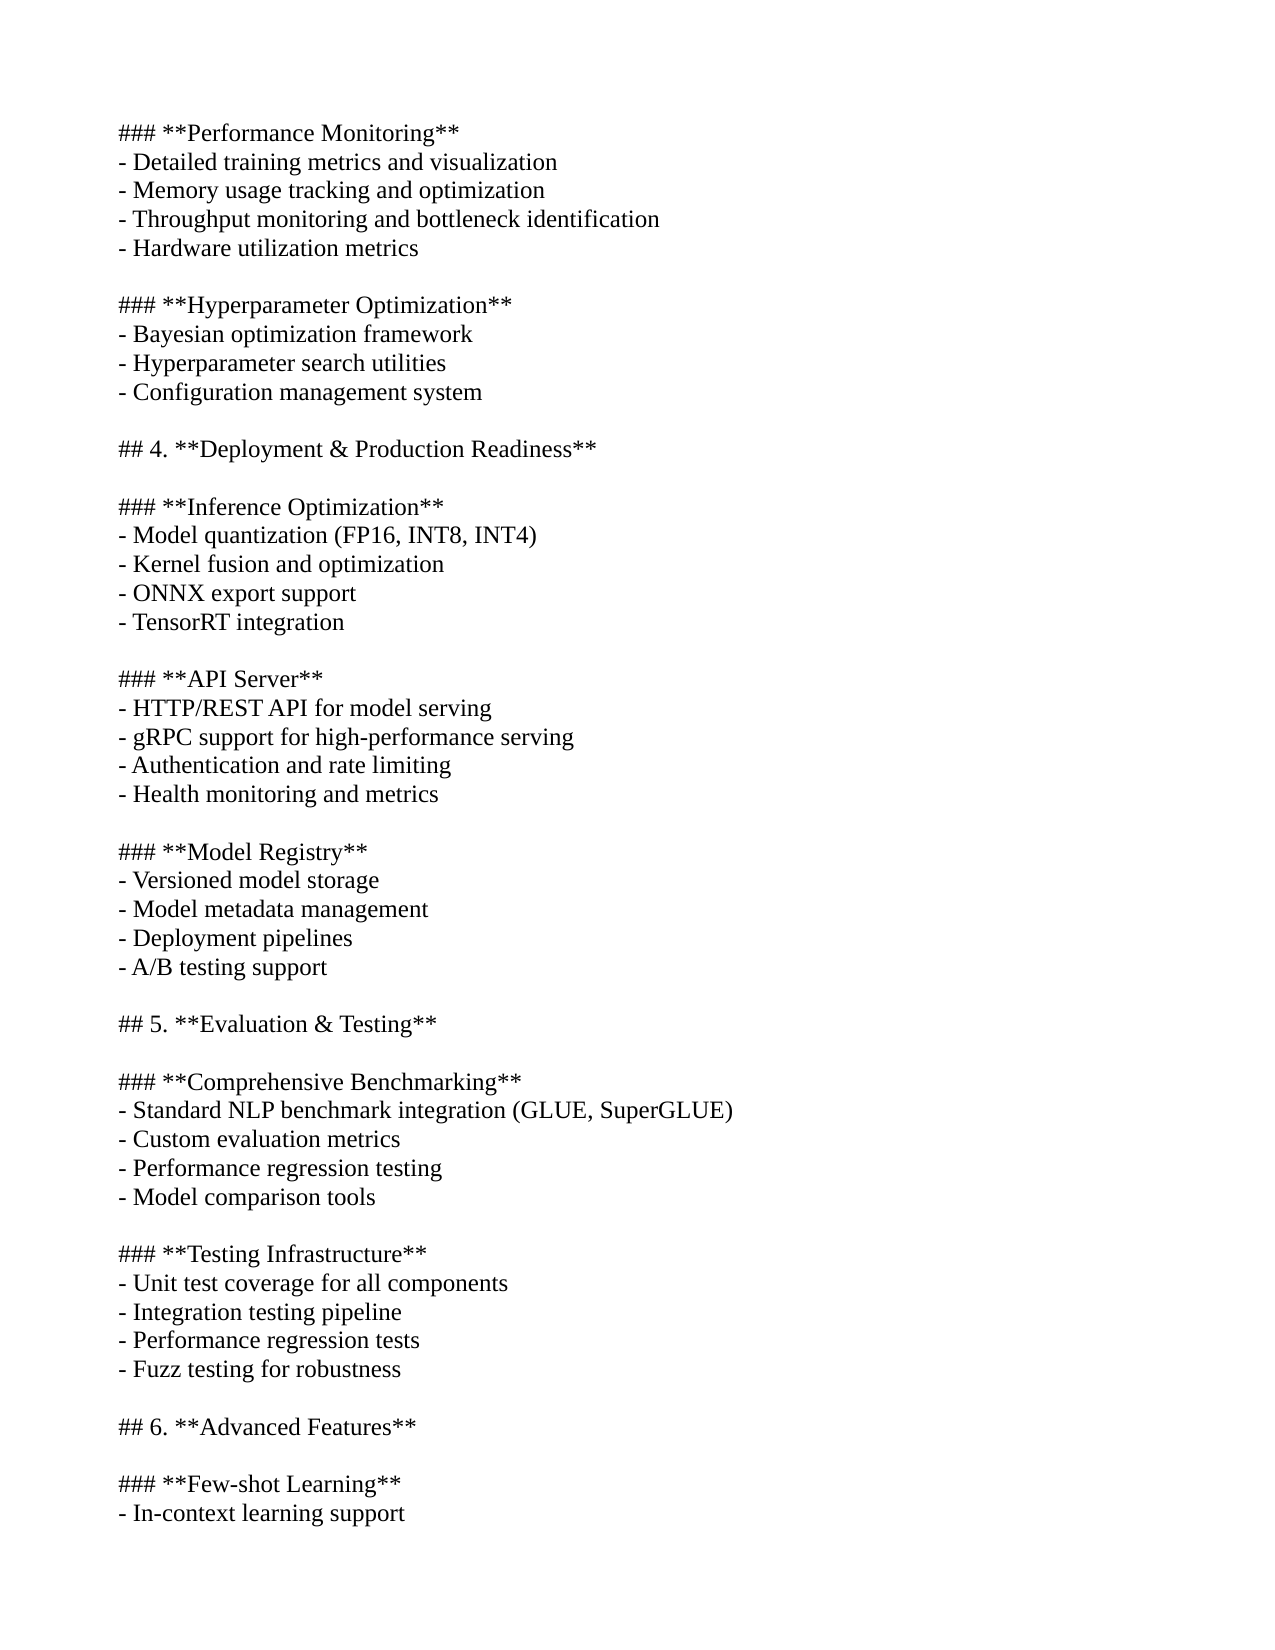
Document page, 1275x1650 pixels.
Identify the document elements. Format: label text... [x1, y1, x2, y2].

text - Hyperparameter search utilities [118, 348, 1157, 377]
text - Health monitoring and metrics [118, 779, 1157, 808]
text ### **Model Registry** [118, 837, 1157, 866]
text - TensorRT integration [118, 607, 1157, 636]
text ## 4. **Deployment & Production Readiness** [118, 434, 1157, 463]
text - A/B testing support [118, 952, 1157, 981]
text ## 6. **Advanced Features** [118, 1412, 1157, 1441]
text ### **Testing Infrastructure** [118, 1239, 1157, 1268]
text - Standard NLP benchmark integration (GLUE, SuperGLUE) [118, 1096, 1157, 1124]
text ### **Few-shot Learning** [118, 1469, 1157, 1498]
text - Deployment pipelines [118, 923, 1157, 952]
text - Detailed training metrics and visualization [118, 147, 1157, 176]
text - Integration testing pipeline [118, 1297, 1157, 1326]
text ## 5. **Evaluation & Testing** [118, 1009, 1157, 1038]
text ### **Hyperparameter Optimization** [118, 291, 1157, 319]
text - Memory usage tracking and optimization [118, 176, 1157, 204]
text - Versioned model storage [118, 866, 1157, 894]
text - Configuration management system [118, 377, 1157, 406]
text - Bayesian optimization framework [118, 319, 1157, 348]
text - Model quantization (FP16, INT8, INT4) [118, 521, 1157, 549]
text - gRPC support for high-performance serving [118, 722, 1157, 751]
text ### **API Server** [118, 664, 1157, 693]
text - Model comparison tools [118, 1182, 1157, 1211]
text - Hardware utilization metrics [118, 233, 1157, 262]
text - HTTP/REST API for model serving [118, 693, 1157, 722]
text - Throughput monitoring and bottleneck identification [118, 204, 1157, 233]
text - Performance regression testing [118, 1153, 1157, 1182]
text - Performance regression tests [118, 1326, 1157, 1354]
text - Custom evaluation metrics [118, 1124, 1157, 1153]
text - In-context learning support [118, 1498, 1157, 1527]
text ### **Performance Monitoring** [118, 118, 1157, 147]
text - Unit test coverage for all components [118, 1268, 1157, 1297]
text - Model metadata management [118, 894, 1157, 923]
text - Kernel fusion and optimization [118, 549, 1157, 578]
text ### **Inference Optimization** [118, 492, 1157, 521]
text - Authentication and rate limiting [118, 751, 1157, 779]
text - ONNX export support [118, 578, 1157, 607]
text - Fuzz testing for robustness [118, 1354, 1157, 1383]
text ### **Comprehensive Benchmarking** [118, 1067, 1157, 1096]
